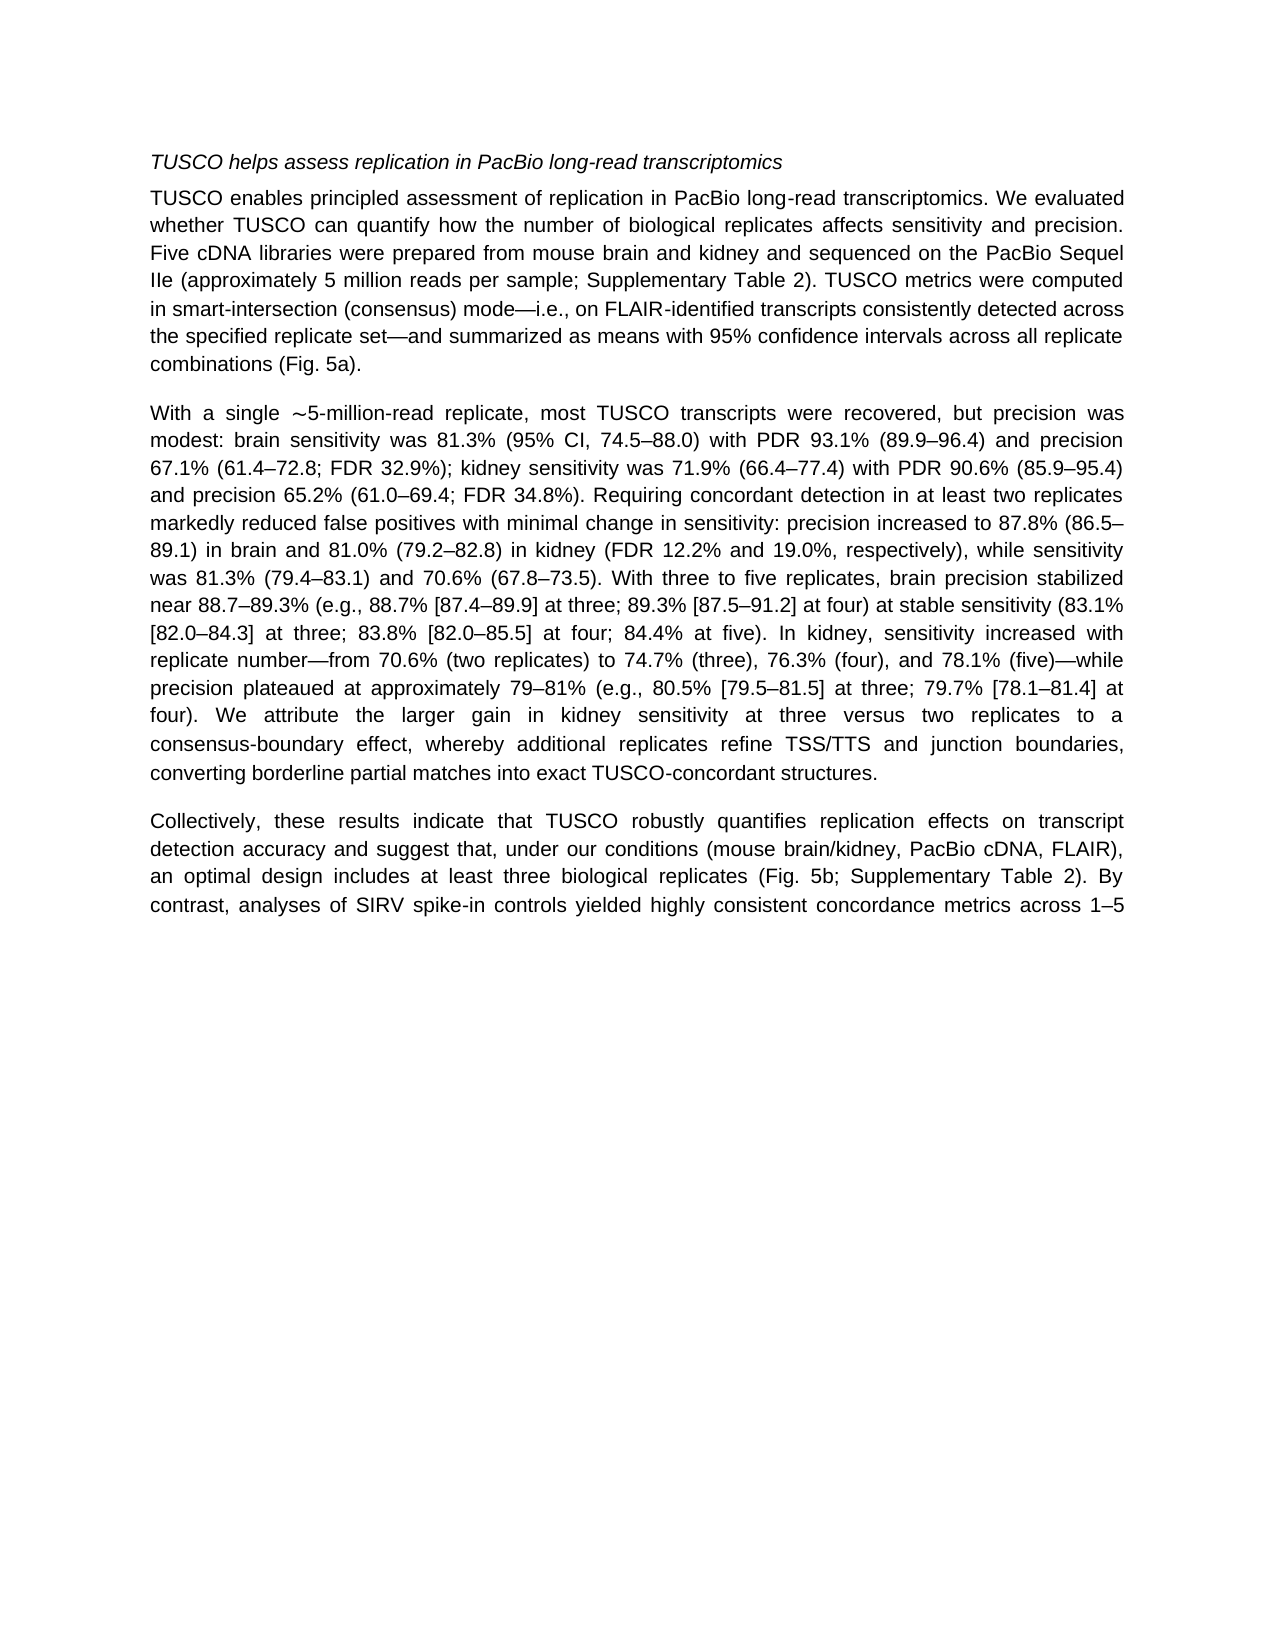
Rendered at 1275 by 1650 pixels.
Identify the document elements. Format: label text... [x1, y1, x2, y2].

text Collectively, these results indicate that TUSCO robustly quantifies replication effects on transcript detection accuracy and suggest that, under our conditions (mouse brain/kidney, PacBio cDNA, FLAIR), an optimal design includes at least three biological replicates (Fig. 5b; Supplementary Table 2). By contrast, analyses of SIRV spike‑in controls yielded highly consistent concordance metrics across 1–5 [150, 809, 1125, 916]
text TUSCO enables principled assessment of replication in PacBio long‑read transcriptomics. We evaluated whether TUSCO can quantify how the number of biological replicates affects sensitivity and precision. Five cDNA libraries were prepared from mouse brain and kidney and sequenced on the PacBio Sequel IIe (approximately 5 million reads per sample; Supplementary Table 2). TUSCO metrics were computed in smart‑intersection (consensus) mode—i.e., on FLAIR‑identified transcripts consistently detected across the specified replicate set—and summarized as means with 95% confidence intervals across all replicate combinations (Fig. 5a). [150, 184, 1125, 375]
text TUSCO helps assess replication in PacBio long-read transcriptomics [150, 150, 1125, 174]
text With a single ∼5‑million‑read replicate, most TUSCO transcripts were recovered, but precision was modest: brain sensitivity was 81.3% (95% CI, 74.5–88.0) with PDR 93.1% (89.9–96.4) and precision 67.1% (61.4–72.8; FDR 32.9%); kidney sensitivity was 71.9% (66.4–77.4) with PDR 90.6% (85.9–95.4) and precision 65.2% (61.0–69.4; FDR 34.8%). Requiring concordant detection in at least two replicates markedly reduced false positives with minimal change in sensitivity: precision increased to 87.8% (86.5–89.1) in brain and 81.0% (79.2–82.8) in kidney (FDR 12.2% and 19.0%, respectively), while sensitivity was 81.3% (79.4–83.1) and 70.6% (67.8–73.5). With three to five replicates, brain precision stabilized near 88.7–89.3% (e.g., 88.7% [87.4–89.9] at three; 89.3% [87.5–91.2] at four) at stable sensitivity (83.1% [82.0–84.3] at three; 83.8% [82.0–85.5] at four; 84.4% at five). In kidney, sensitivity increased with replicate number—from 70.6% (two replicates) to 74.7% (three), 76.3% (four), and 78.1% (five)—while precision plateaued at approximately 79–81% (e.g., 80.5% [79.5–81.5] at three; 79.7% [78.1–81.4] at four). We attribute the larger gain in kidney sensitivity at three versus two replicates to a consensus‑boundary effect, whereby additional replicates refine TSS/TTS and junction boundaries, converting borderline partial matches into exact TUSCO‑concordant structures. [150, 400, 1125, 784]
